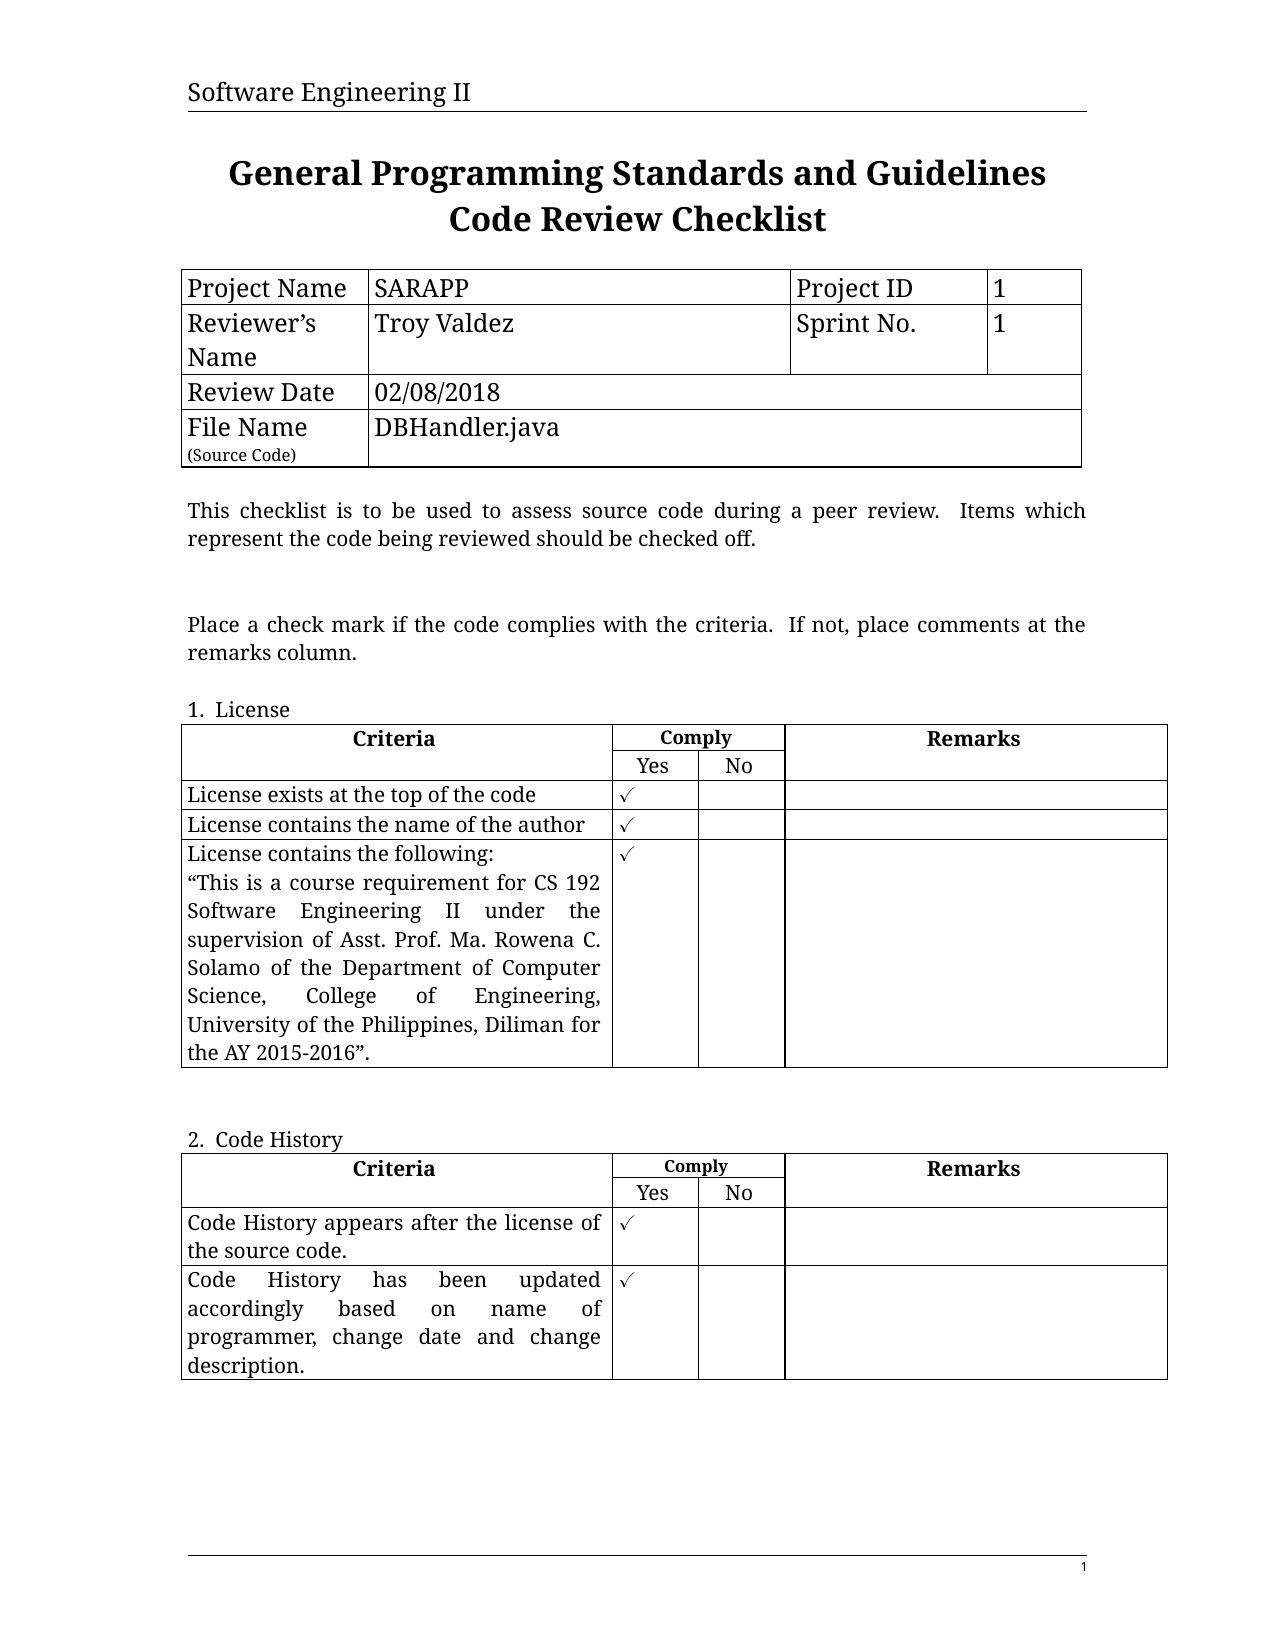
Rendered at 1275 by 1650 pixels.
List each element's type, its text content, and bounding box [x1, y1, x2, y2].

table_cell [699, 840, 784, 1067]
table_cell ✓ [613, 1208, 698, 1264]
table_cell Troy Valdez [369, 305, 790, 373]
table_header Remarks [786, 725, 1167, 779]
table_header Criteria [182, 1154, 612, 1207]
table_cell [699, 810, 784, 838]
table_header Comply [613, 1154, 784, 1177]
table_header Remarks [786, 1154, 1167, 1207]
table_cell [786, 1208, 1167, 1264]
table_cell [786, 1266, 1167, 1379]
table_cell 02/08/2018 [369, 375, 1081, 409]
table_cell File Name (Source Code) [182, 410, 368, 466]
table_header Comply [613, 725, 784, 750]
table_cell [699, 1266, 784, 1379]
table_header SARAPP [369, 270, 790, 304]
table_cell Code History appears after the license of the source code. [182, 1208, 612, 1264]
text Place a check mark if the code complies with the criteria. If not, place comments at the remarks column. [187, 610, 1087, 667]
table_cell Review Date [182, 375, 368, 409]
table_cell 1 [988, 305, 1081, 373]
table_cell [699, 1208, 784, 1264]
table_cell Reviewer’s Name [182, 305, 368, 373]
table_cell Code History has been updated accordingly based on name of programmer, change date and change description. [182, 1266, 612, 1379]
text 2. Code History [187, 1125, 1087, 1153]
table_cell [699, 781, 784, 809]
table_cell ✓ [613, 1266, 698, 1379]
table_header Project Name [182, 270, 368, 304]
table_header Criteria [182, 725, 612, 779]
table_cell [786, 840, 1167, 1067]
table_cell ✓ [613, 810, 698, 838]
table_cell ✓ [613, 781, 698, 809]
text General Programming Standards and Guidelines Code Review Checklist [187, 150, 1087, 241]
table_cell Sprint No. [791, 305, 987, 373]
table_cell License contains the following: “This is a course requirement for CS 192 Software Engineering II under the supervision of Asst. Prof. Ma. Rowena C. Solamo of the Department of Computer Science, College of Engineering, University of the Philippines, Diliman for the AY 2015-2016”. [182, 840, 612, 1067]
text This checklist is to be used to assess source code during a peer review. Items which represent the code being reviewed should be checked off. [187, 496, 1087, 553]
table_cell No [699, 751, 784, 779]
table_cell [786, 781, 1167, 809]
table_cell DBHandler.java [369, 410, 1081, 466]
table_cell License exists at the top of the code [182, 781, 612, 809]
table_cell Yes [613, 1178, 698, 1207]
table_cell Yes [613, 751, 698, 779]
table_cell ✓ [613, 840, 698, 1067]
table_cell [786, 810, 1167, 838]
table_cell No [699, 1178, 784, 1207]
table_cell License contains the name of the author [182, 810, 612, 838]
table_header Project ID [791, 270, 987, 304]
text 1. License [187, 695, 1087, 723]
table_header 1 [988, 270, 1081, 304]
